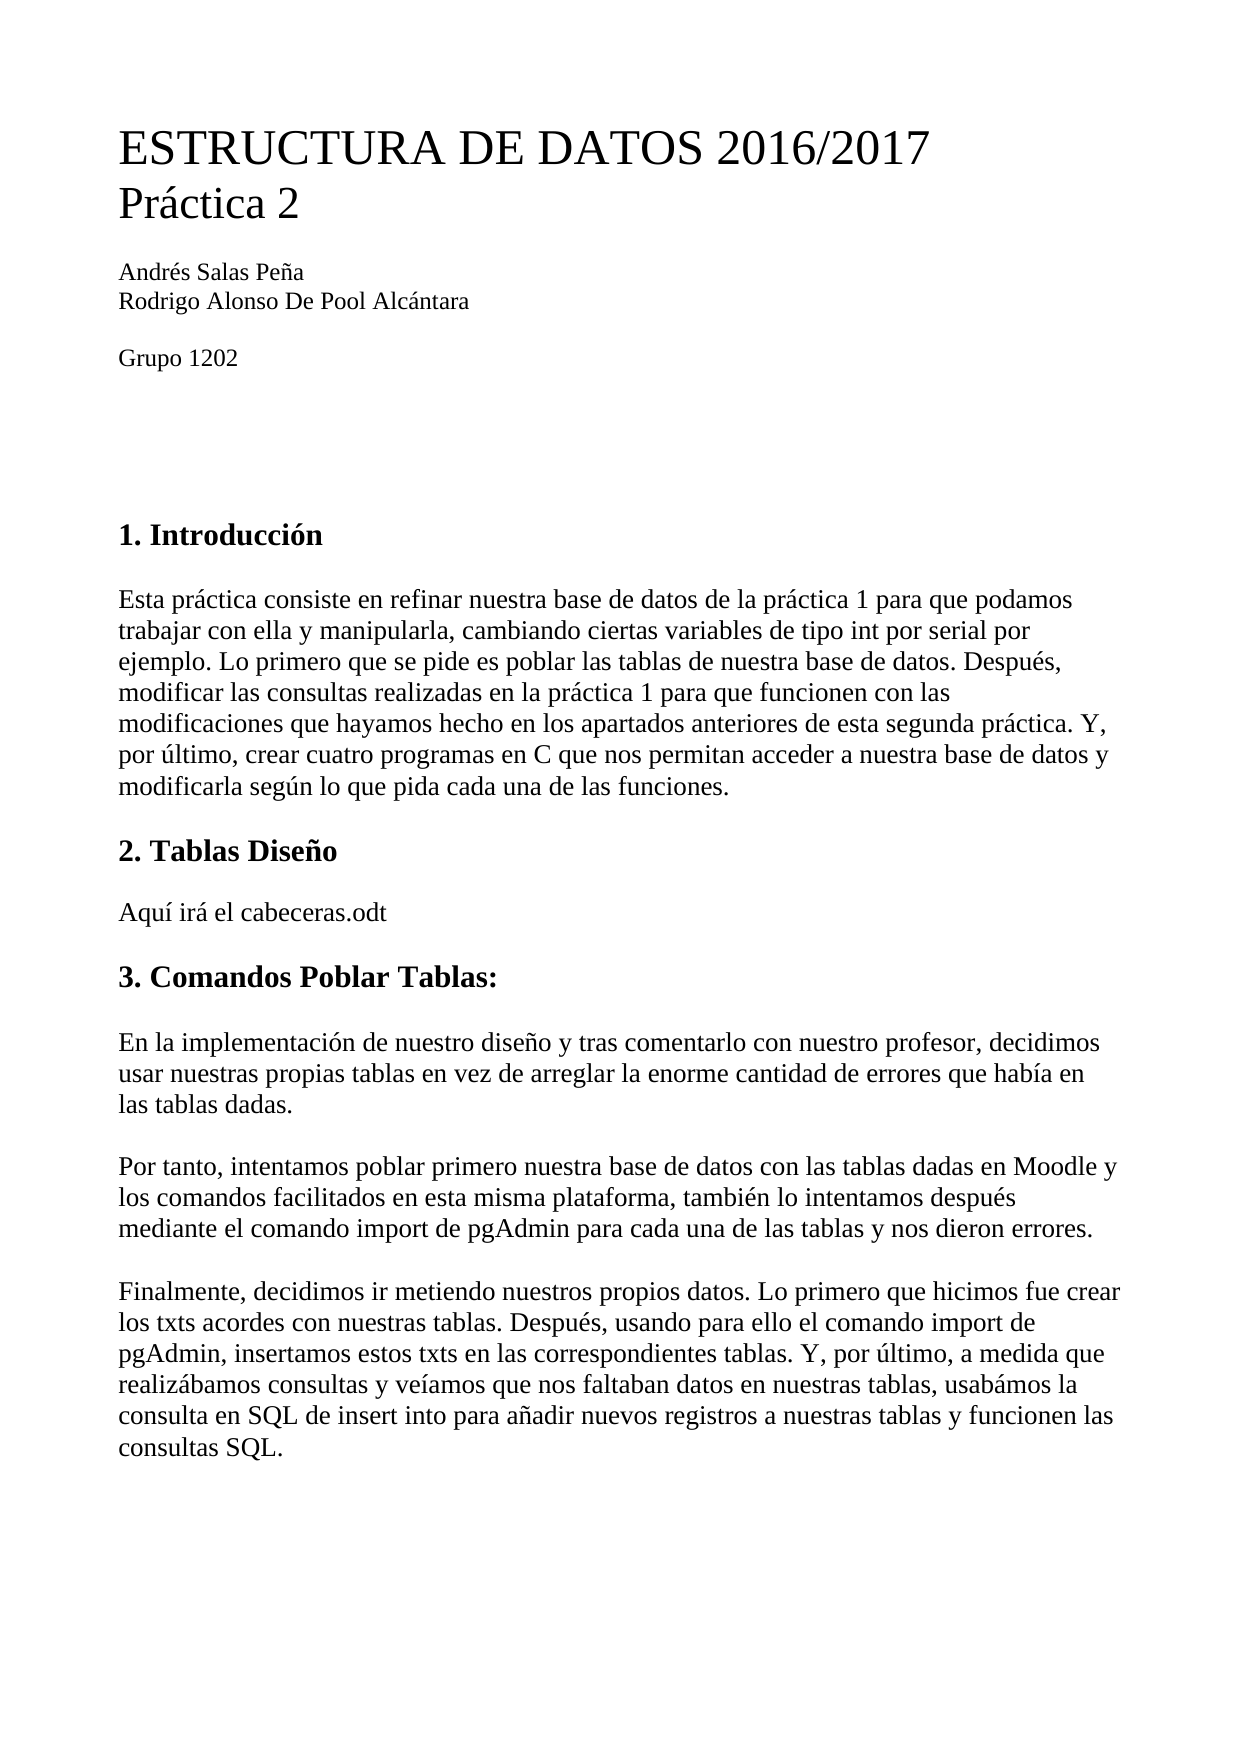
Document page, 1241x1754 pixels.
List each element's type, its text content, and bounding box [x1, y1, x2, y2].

text Finalmente, decidimos ir metiendo nuestros propios datos. Lo primero que hicimos fue crear los txts acordes con nuestras tablas. Después, usando para ello el comando import de pgAdmin, insertamos estos txts en las correspondientes tablas. Y, por último, a medida que realizábamos consultas y veíamos que nos faltaban datos en nuestras tablas, usabámos la consulta en SQL de insert into para añadir nuevos registros a nuestras tablas y funcionen las consultas SQL. [118, 1275, 1122, 1462]
text En la implementación de nuestro diseño y tras comentarlo con nuestro profesor, decidimos usar nuestras propias tablas en vez de arreglar la enorme cantidad de errores que había en las tablas dadas. [118, 1026, 1122, 1119]
text 2. Tablas Diseño [118, 832, 1122, 868]
text Aquí irá el cabeceras.odt [118, 896, 1122, 927]
text Grupo 1202 [118, 343, 1122, 372]
text Rodrigo Alonso De Pool Alcántara [118, 286, 1122, 314]
text Andrés Salas Peña [118, 257, 1122, 286]
text 1. Introducción [118, 516, 1122, 552]
text Por tanto, intentamos poblar primero nuestra base de datos con las tablas dadas en Moodle y los comandos facilitados en esta misma plataforma, también lo intentamos después mediante el comando import de pgAdmin para cada una de las tablas y nos dieron errores. [118, 1150, 1122, 1244]
text Esta práctica consiste en refinar nuestra base de datos de la práctica 1 para que podamos trabajar con ella y manipularla, cambiando ciertas variables de tipo int por serial por ejemplo. Lo primero que se pide es poblar las tablas de nuestra base de datos. Después, modificar las consultas realizadas en la práctica 1 para que funcionen con las modificaciones que hayamos hecho en los apartados anteriores de esta segunda práctica. Y, por último, crear cuatro programas en C que nos permitan acceder a nuestra base de datos y modificarla según lo que pida cada una de las funciones. [118, 583, 1122, 801]
text ESTRUCTURA DE DATOS 2016/2017 [118, 118, 1122, 176]
text 3. Comandos Poblar Tablas: [118, 959, 1122, 994]
text Práctica 2 [118, 176, 1122, 228]
